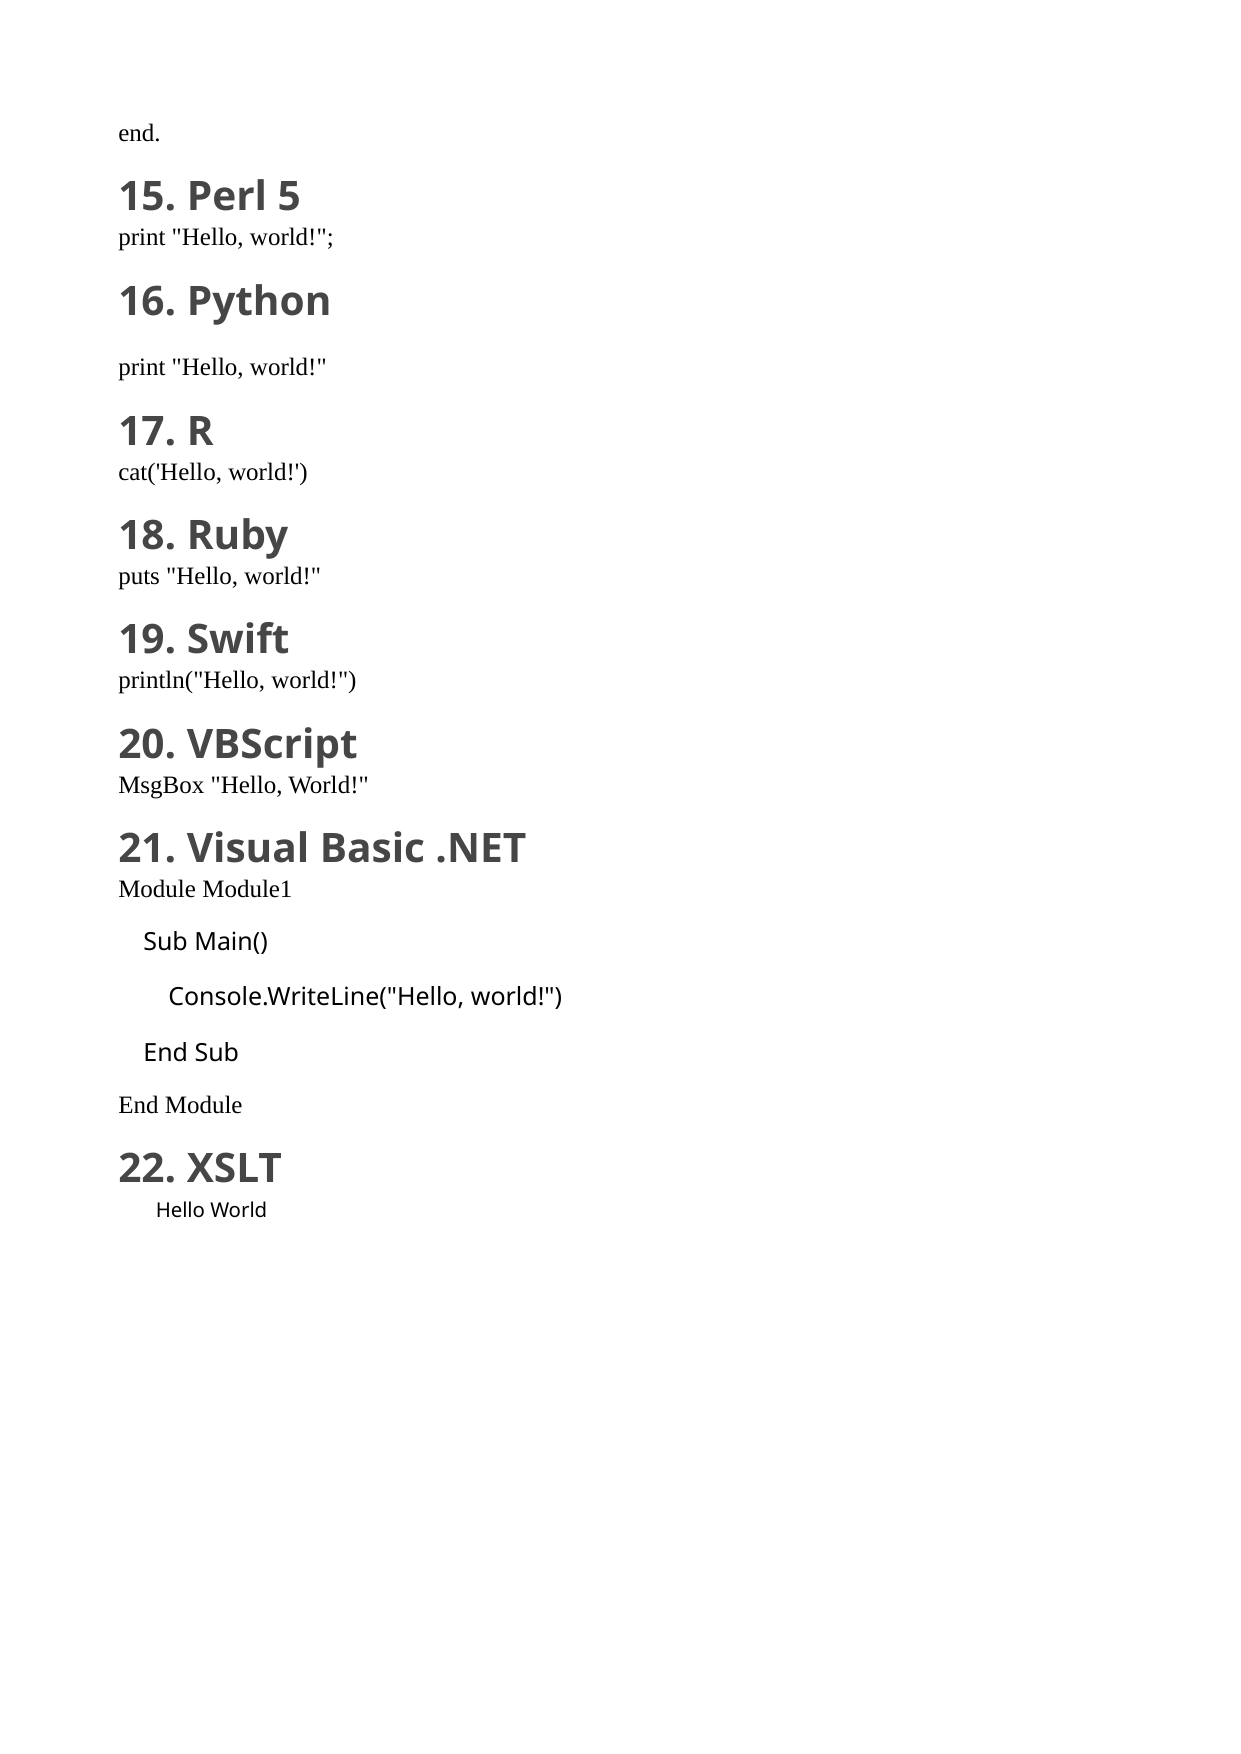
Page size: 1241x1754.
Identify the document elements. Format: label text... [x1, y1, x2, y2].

text print "Hello, world!"; [118, 222, 1122, 251]
text cat('Hello, world!') [118, 457, 1122, 486]
subtitle 18. Ruby [118, 506, 1122, 561]
text Console.WriteLine("Hello, world!") [118, 979, 1122, 1013]
text Hello World [118, 1194, 1122, 1223]
subtitle 17. R [118, 402, 1122, 457]
text puts "Hello, world!" [118, 561, 1122, 590]
text End Module [118, 1090, 1122, 1118]
subtitle 19. Swift [118, 610, 1122, 666]
text Module Module1 [118, 874, 1122, 903]
text end. [118, 118, 1122, 147]
text 16. Python [118, 272, 1122, 327]
text MsgBox "Hello, World!" [118, 770, 1122, 799]
text End Sub [118, 1034, 1122, 1068]
subtitle 21. Visual Basic .NET [118, 819, 1122, 874]
subtitle 20. VBScript [118, 715, 1122, 770]
subtitle 22. XSLT [118, 1139, 1122, 1194]
text print "Hello, world!" [118, 352, 1122, 381]
text Sub Main() [118, 923, 1122, 957]
subtitle 15. Perl 5 [118, 167, 1122, 222]
text println("Hello, world!") [118, 666, 1122, 694]
